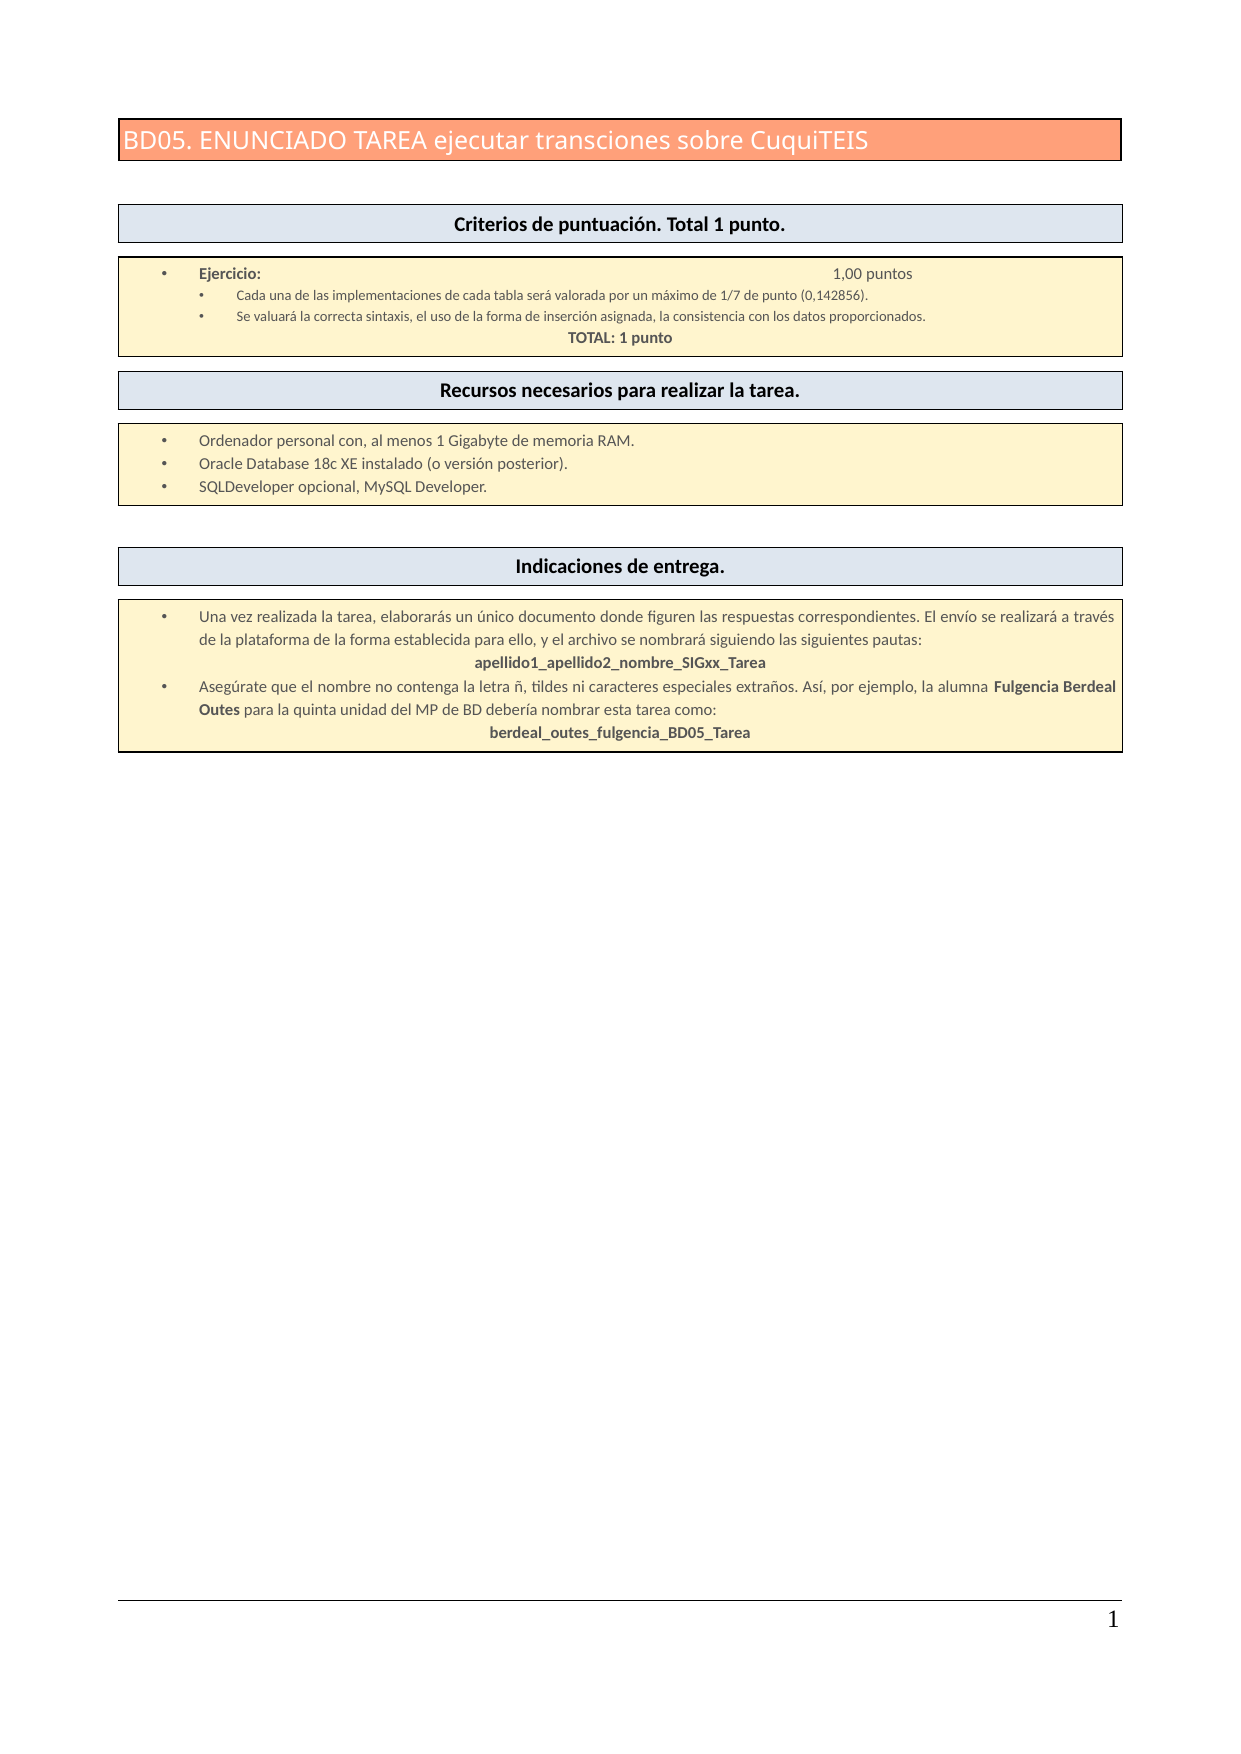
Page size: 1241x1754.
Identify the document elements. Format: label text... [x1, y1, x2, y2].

table_header Ordenador personal con, al menos 1 Gigabyte de memoria RAM. Oracle Database 18c XE instalado (o versión posterior). SQLDeveloper opcional, MySQL Developer. [119, 424, 1122, 505]
table_header Una vez realizada la tarea, elaborarás un único documento donde figuren las respuestas correspondientes. El envío se realizará a través de la plataforma de la forma establecida para ello, y el archivo se nombrará siguiendo las siguientes pautas: apellido1_apellido2_nombre_SIGxx_Tarea Asegúrate que el nombre no contenga la letra ñ, tildes ni caracteres especiales extraños. Así, por ejemplo, la alumna Fulgencia Berdeal Outes para la quinta unidad del MP de BD debería nombrar esta tarea como: berdeal_outes_fulgencia_BD05_Tarea [119, 600, 1122, 751]
table_header Recursos necesarios para realizar la tarea. [119, 372, 1122, 409]
table_header Criterios de puntuación. Total 1 punto. [119, 205, 1122, 242]
table_header Indicaciones de entrega. [119, 548, 1122, 585]
table_header Ejercicio: 1,00 puntos Cada una de las implementaciones de cada tabla será valorada por un máximo de 1/7 de punto (0,142856). Se valuará la correcta sintaxis, el uso de la forma de inserción asignada, la consistencia con los datos proporcionados. TOTAL: 1 punto [119, 258, 1122, 356]
